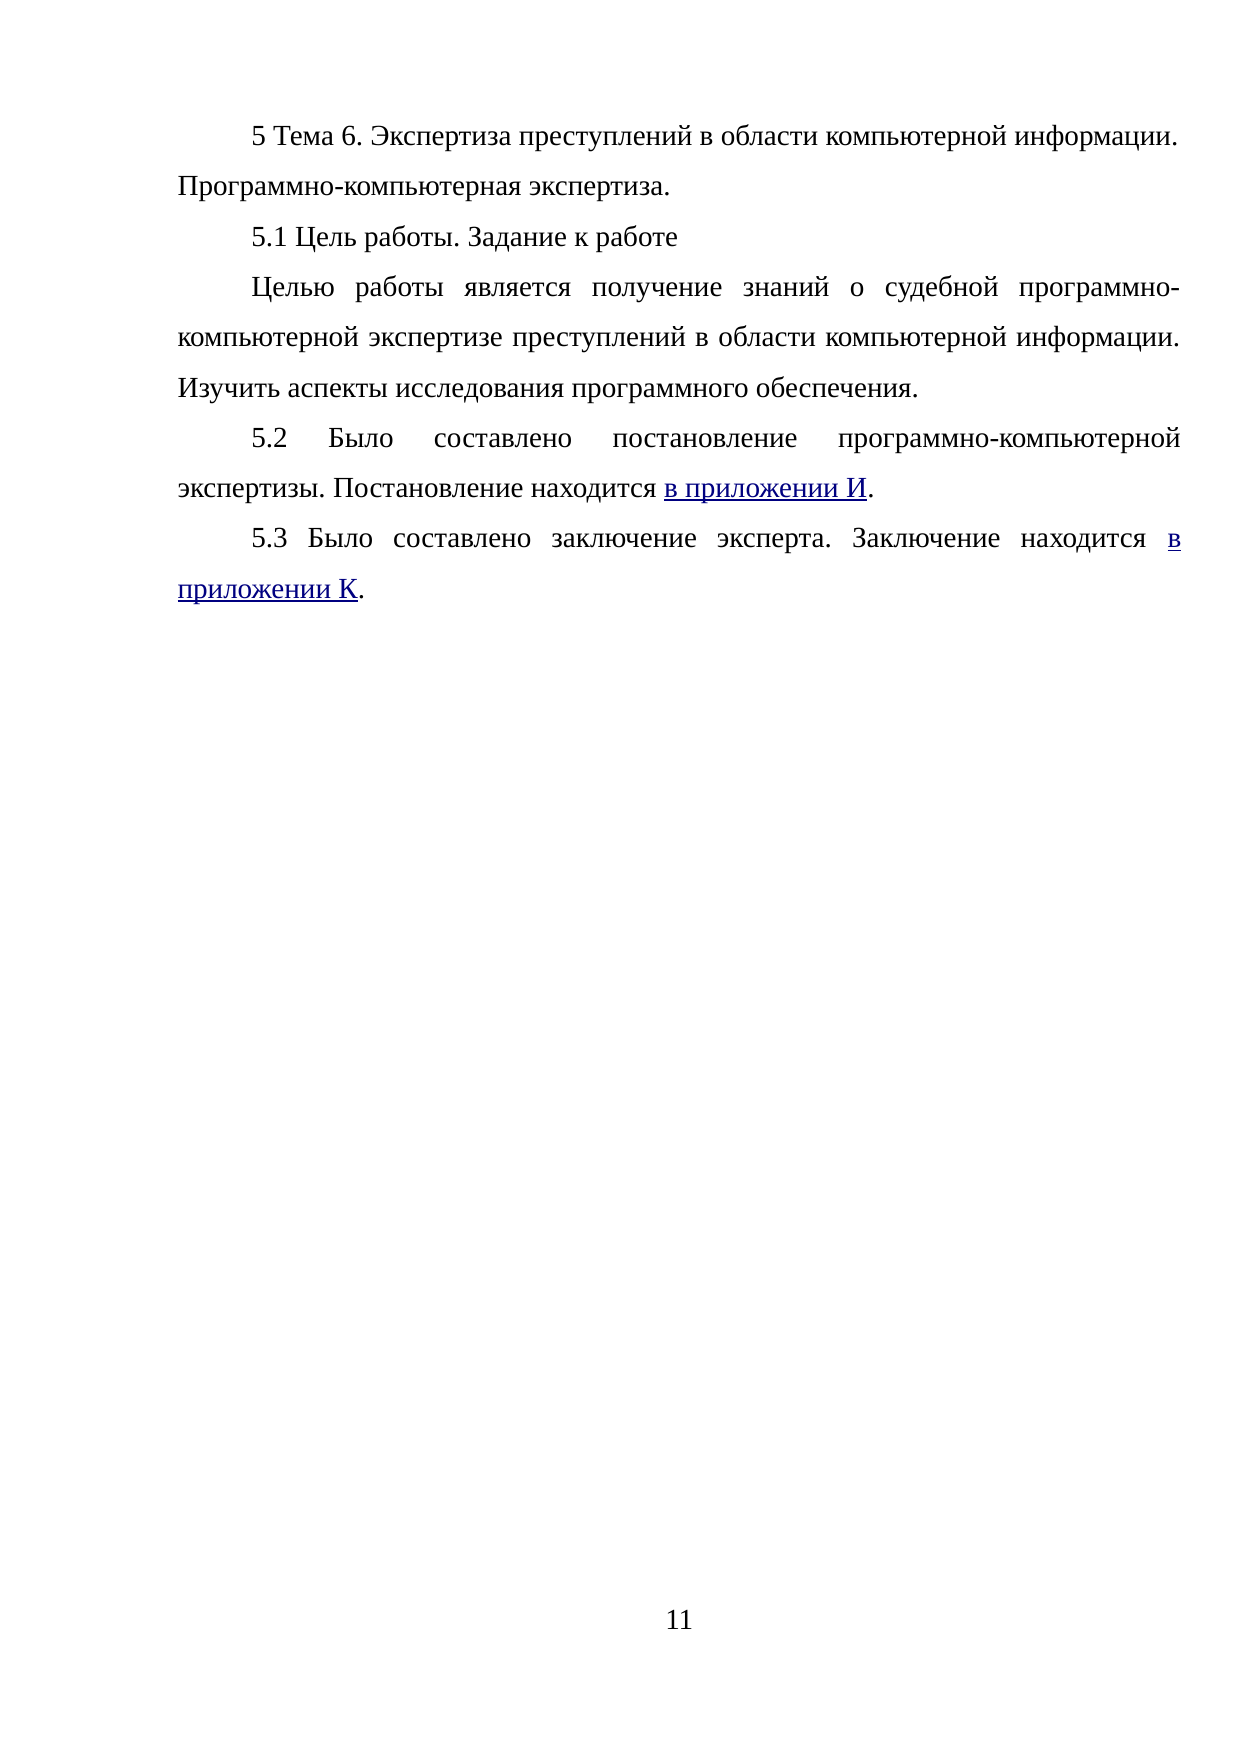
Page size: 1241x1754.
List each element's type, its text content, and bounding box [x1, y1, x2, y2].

text 5.2 Было составлено постановление программно-компьютерной экспертизы. Постановление находится в приложении И. [177, 420, 1181, 504]
text 5.3 Было составлено заключение эксперта. Заключение находится в приложении К. [177, 521, 1181, 604]
text 5.1 Цель работы. Задание к работе [177, 219, 1181, 252]
list Тема 6. Экспертиза преступлений в области компьютерной информации. [177, 118, 1181, 152]
text Целью работы является получение знаний о судебной программно-компьютерной экспертизе преступлений в области компьютерной информации. Изучить аспекты исследования программного обеспечения. [177, 269, 1181, 403]
text Программно-компьютерная экспертиза. [177, 168, 1181, 202]
